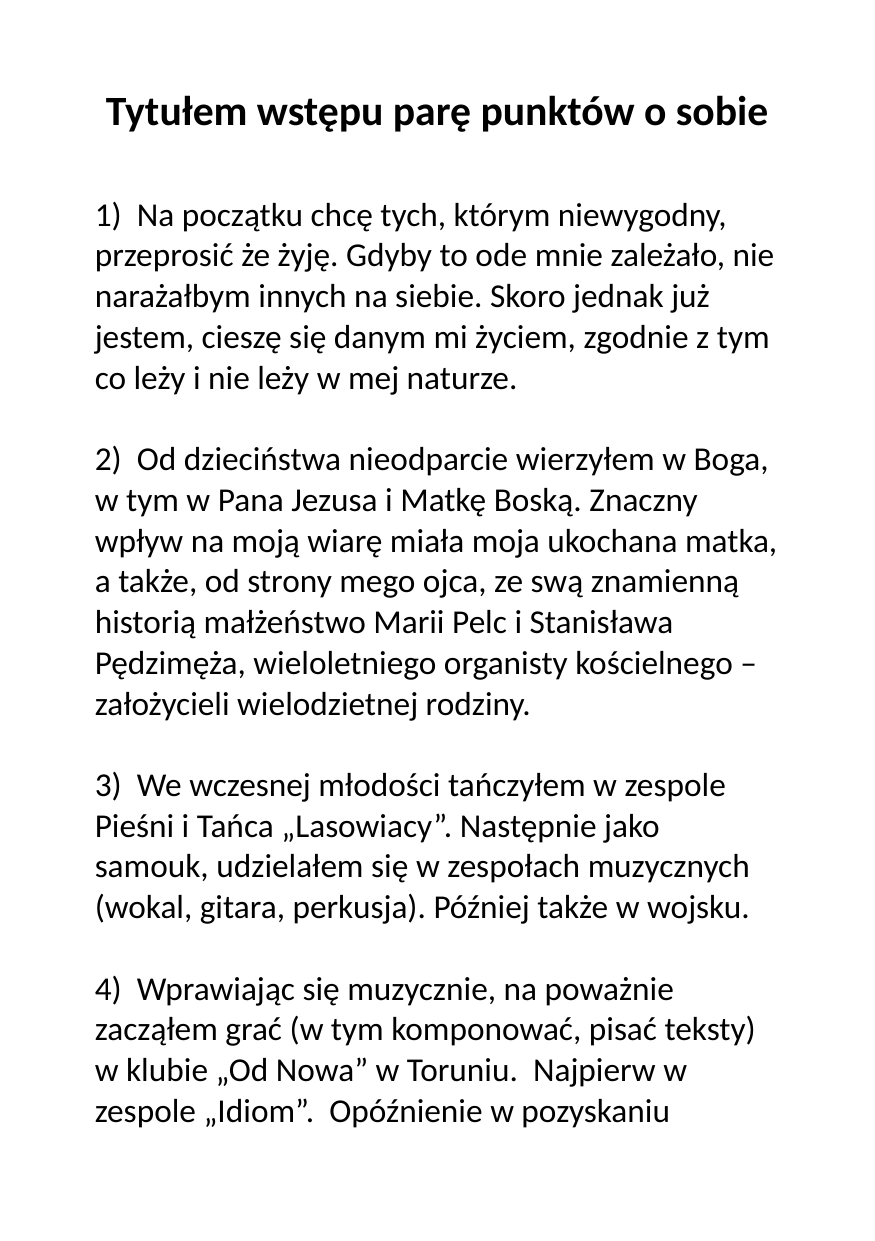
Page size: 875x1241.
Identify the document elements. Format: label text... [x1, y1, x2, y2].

text 1) Na początku chcę tych, którym niewygodny, przeprosić że żyję. Gdyby to ode mnie zależało, nie narażałbym innych na siebie. Skoro jednak już jestem, cieszę się danym mi życiem, zgodnie z tym co leży i nie leży w mej naturze. [94, 194, 779, 397]
text 4) Wprawiając się muzycznie, na poważnie zacząłem grać (w tym komponować, pisać teksty) w klubie „Od Nowa” w Toruniu. Najpierw w zespole „Idiom”. Opóźnienie w pozyskaniu [94, 968, 779, 1131]
text 2) Od dzieciństwa nieodparcie wierzyłem w Boga, w tym w Pana Jezusa i Matkę Boską. Znaczny wpływ na moją wiarę miała moja ukochana matka, a także, od strony mego ojca, ze swą znamienną historią małżeństwo Marii Pelc i Stanisława Pędzimęża, wieloletniego organisty kościelnego – założycieli wielodzietnej rodziny. [94, 438, 779, 723]
text Tytułem wstępu parę punktów o sobie [94, 84, 779, 135]
text 3) We wczesnej młodości tańczyłem w zespole Pieśni i Tańca „Lasowiacy”. Następnie jako samouk, udzielałem się w zespołach muzycznych (wokal, gitara, perkusja). Później także w wojsku. [94, 764, 779, 927]
